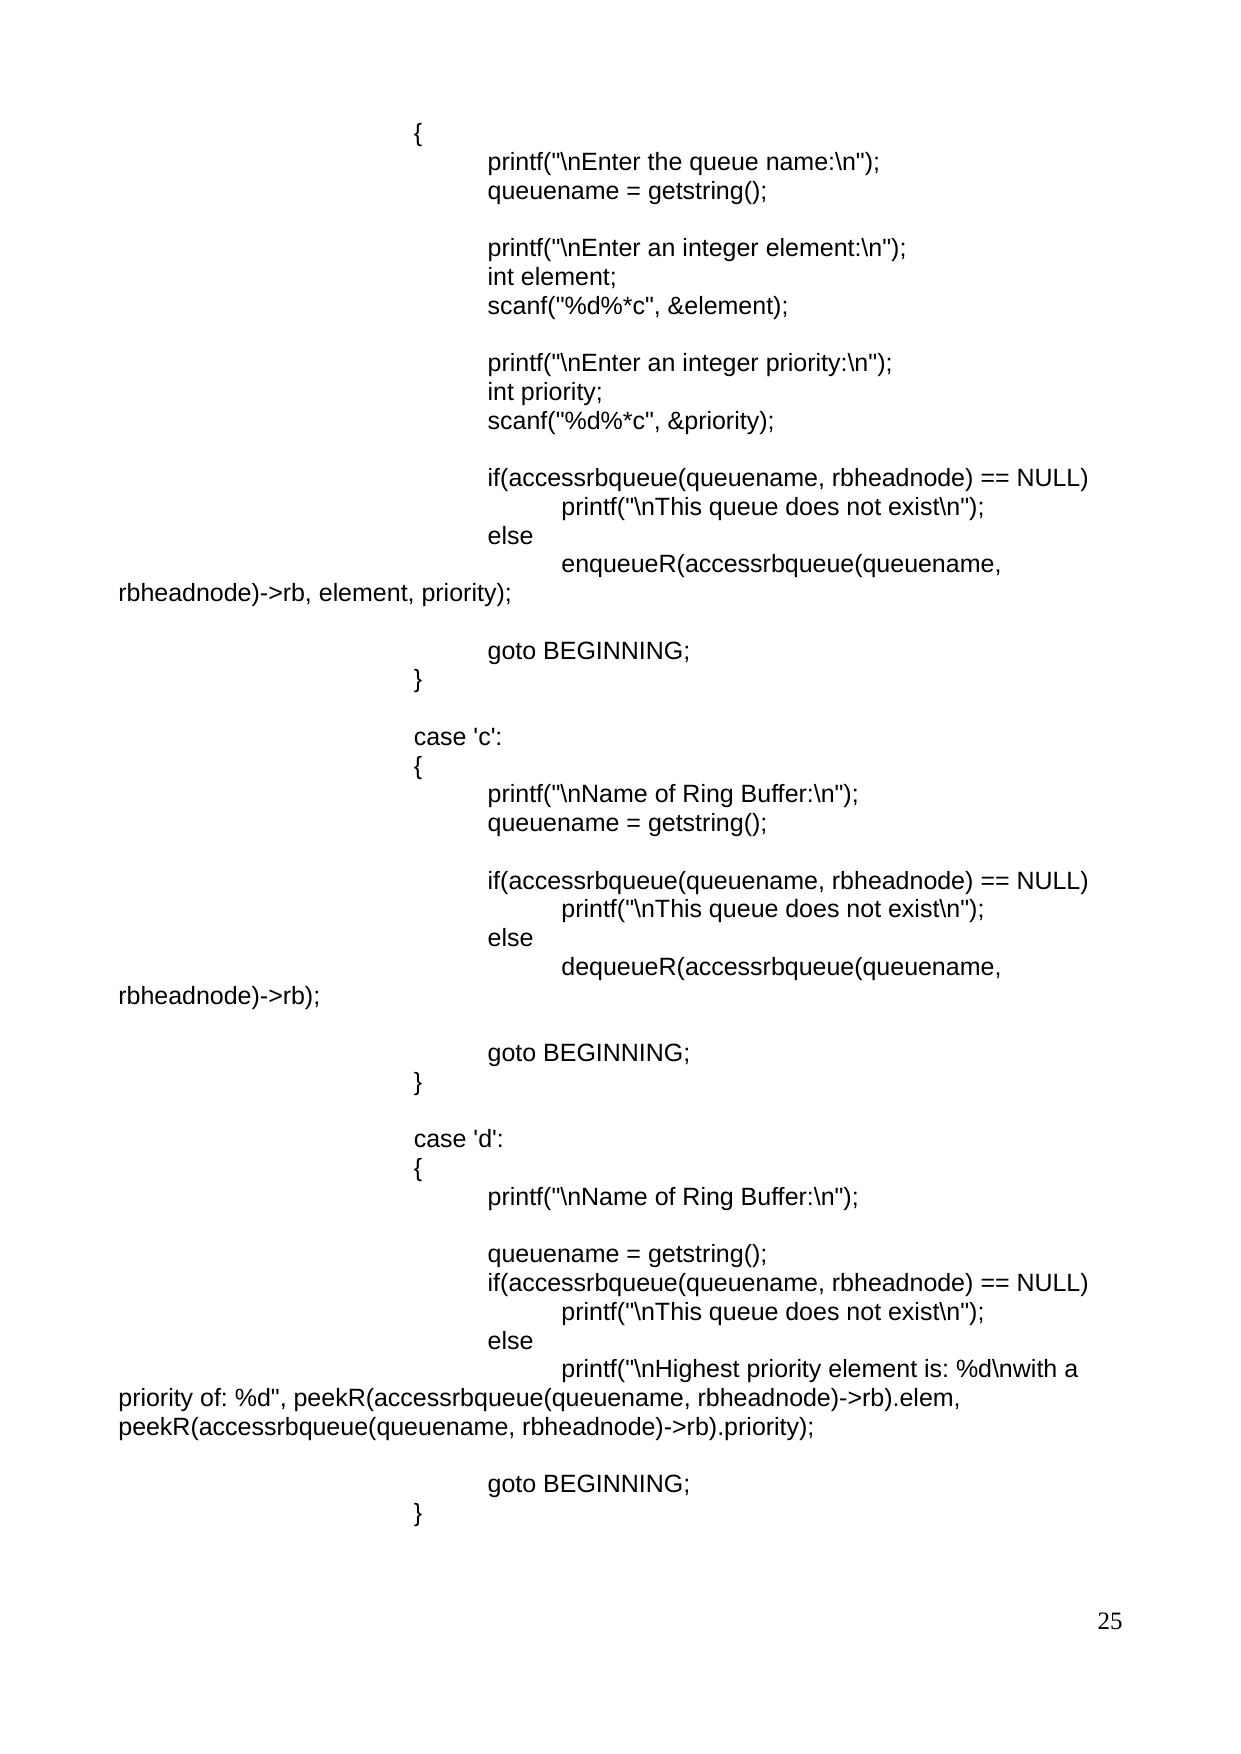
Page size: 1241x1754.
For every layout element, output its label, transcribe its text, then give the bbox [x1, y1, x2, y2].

text else [118, 521, 1122, 549]
text goto BEGINNING; [118, 1469, 1122, 1498]
text { [118, 118, 1122, 147]
text goto BEGINNING; [118, 1038, 1122, 1067]
text { [118, 751, 1122, 779]
text if(accessrbqueue(queuename, rbheadnode) == NULL) [118, 866, 1122, 894]
text printf("\nName of Ring Buffer:\n"); [118, 1182, 1122, 1211]
text else [118, 923, 1122, 952]
text queuename = getstring(); [118, 1239, 1122, 1268]
text { [118, 1153, 1122, 1182]
text int priority; [118, 377, 1122, 406]
text if(accessrbqueue(queuename, rbheadnode) == NULL) [118, 1268, 1122, 1297]
text else [118, 1326, 1122, 1354]
text case 'd': [118, 1124, 1122, 1153]
text printf("\nEnter the queue name:\n"); [118, 147, 1122, 176]
text } [118, 1067, 1122, 1096]
text case 'c': [118, 722, 1122, 751]
text queuename = getstring(); [118, 176, 1122, 204]
text dequeueR(accessrbqueue(queuename, rbheadnode)->rb); [118, 952, 1122, 1009]
text printf("\nHighest priority element is: %d\nwith a priority of: %d", peekR(accessrbqueue(queuename, rbheadnode)->rb).elem, peekR(accessrbqueue(queuename, rbheadnode)->rb).priority); [118, 1354, 1122, 1441]
text printf("\nThis queue does not exist\n"); [118, 894, 1122, 923]
text enqueueR(accessrbqueue(queuename, rbheadnode)->rb, element, priority); [118, 549, 1122, 607]
text int element; [118, 262, 1122, 291]
text scanf("%d%*c", &priority); [118, 406, 1122, 434]
text printf("\nName of Ring Buffer:\n"); [118, 779, 1122, 808]
text printf("\nThis queue does not exist\n"); [118, 1297, 1122, 1326]
text } [118, 664, 1122, 693]
text printf("\nEnter an integer priority:\n"); [118, 348, 1122, 377]
text goto BEGINNING; [118, 636, 1122, 664]
text scanf("%d%*c", &element); [118, 291, 1122, 319]
text printf("\nEnter an integer element:\n"); [118, 233, 1122, 262]
text if(accessrbqueue(queuename, rbheadnode) == NULL) [118, 463, 1122, 492]
text printf("\nThis queue does not exist\n"); [118, 492, 1122, 521]
text } [118, 1498, 1122, 1527]
text queuename = getstring(); [118, 808, 1122, 837]
